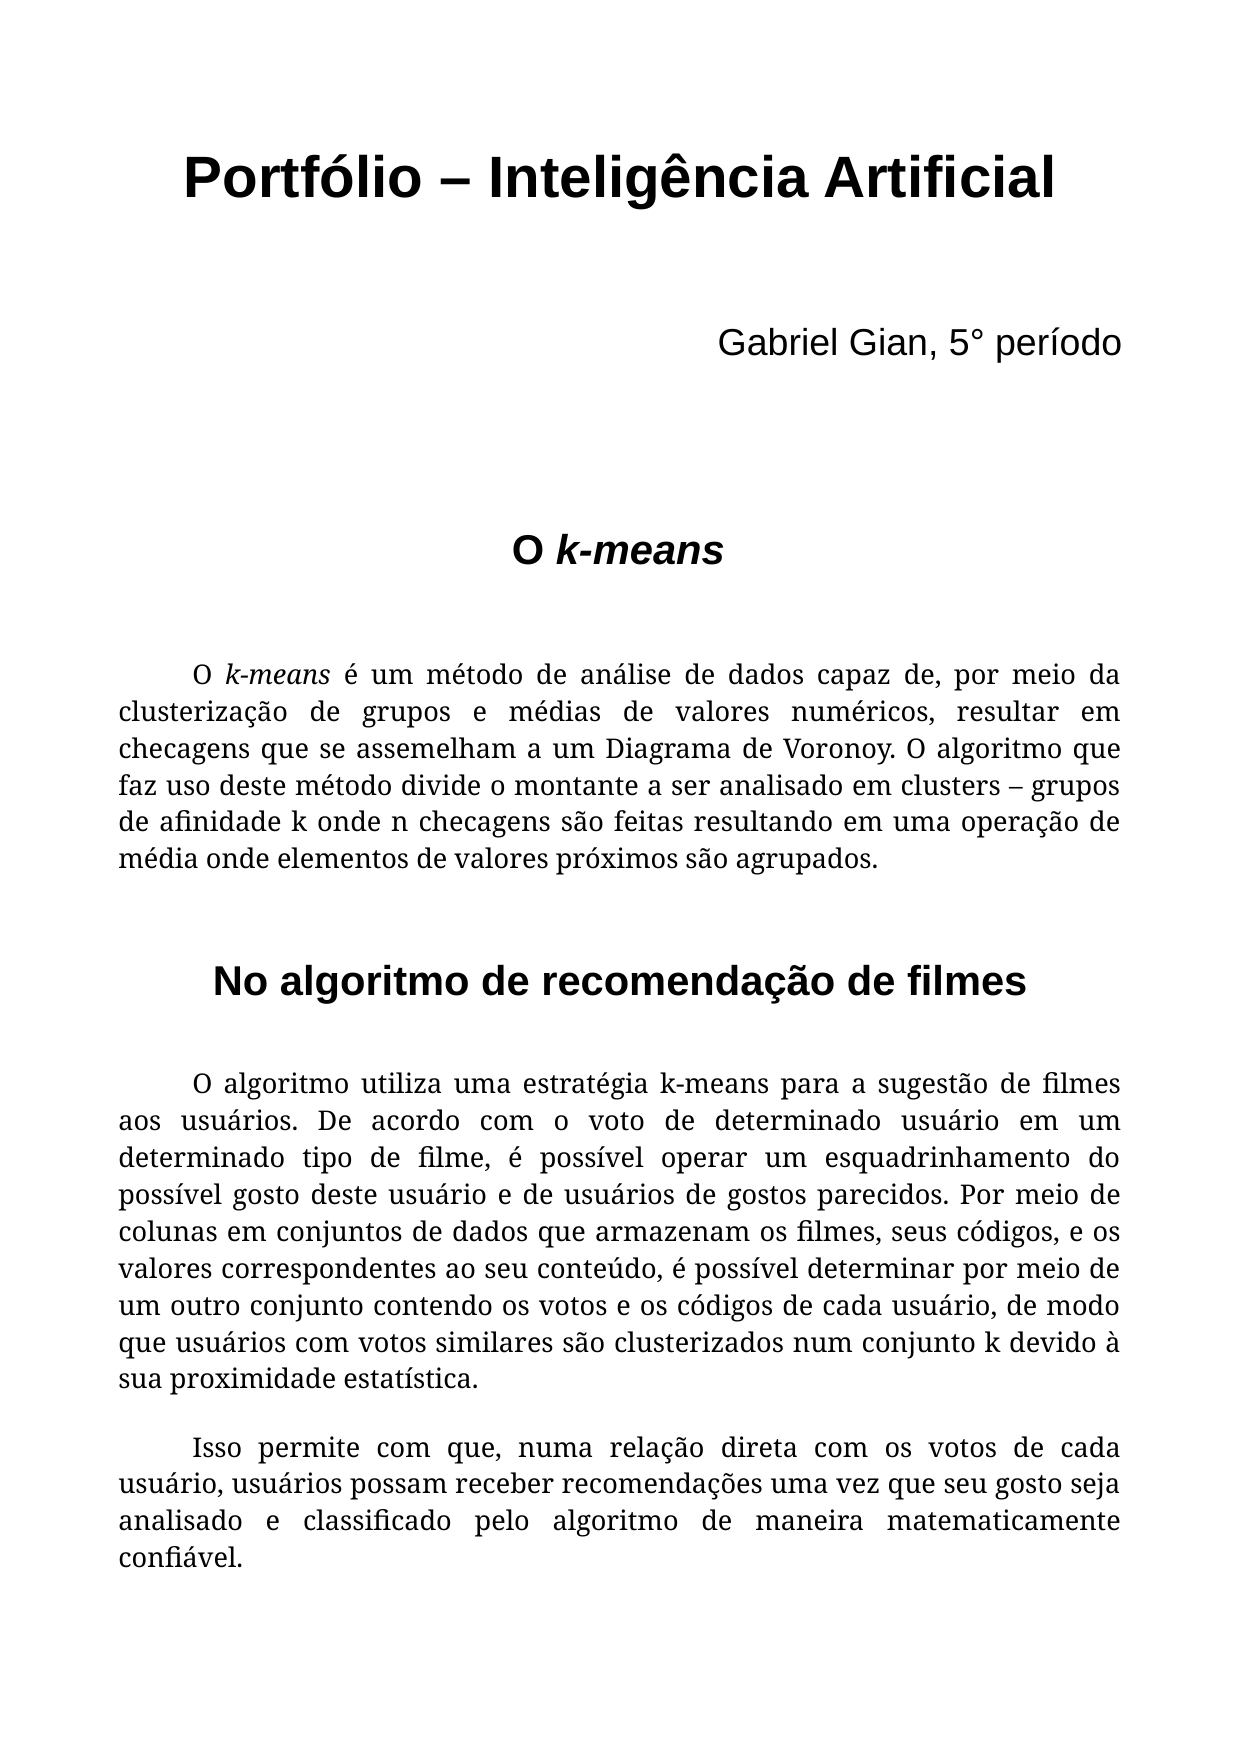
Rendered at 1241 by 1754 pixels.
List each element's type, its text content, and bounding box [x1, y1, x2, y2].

title Portfólio – Inteligência Artificial [118, 143, 1122, 210]
text O algoritmo utiliza uma estratégia k-means para a sugestão de filmes aos usuários. De acordo com o voto de determinado usuário em um determinado tipo de filme, é possível operar um esquadrinhamento do possível gosto deste usuário e de usuários de gostos parecidos. Por meio de colunas em conjuntos de dados que armazenam os filmes, seus códigos, e os valores correspondentes ao seu conteúdo, é possível determinar por meio de um outro conjunto contendo os votos e os códigos de cada usuário, de modo que usuários com votos similares são clusterizados num conjunto k devido à sua proximidade estatística. [118, 1065, 1122, 1397]
text O k-means é um método de análise de dados capaz de, por meio da clusterização de grupos e médias de valores numéricos, resultar em checagens que se assemelham a um Diagrama de Voronoy. O algoritmo que faz uso deste método divide o montante a ser analisado em clusters – grupos de afinidade k onde n checagens são feitas resultando em uma operação de média onde elementos de valores próximos são agrupados. [118, 655, 1122, 877]
subtitle O k-means [118, 525, 1122, 573]
subtitle No algoritmo de recomendação de filmes [118, 957, 1122, 1004]
subtitle Gabriel Gian, 5° período [118, 321, 1122, 364]
text Isso permite com que, numa relação direta com os votos de cada usuário, usuários possam receber recomendações uma vez que seu gosto seja analisado e classificado pelo algoritmo de maneira matematicamente confiável. [118, 1428, 1122, 1576]
